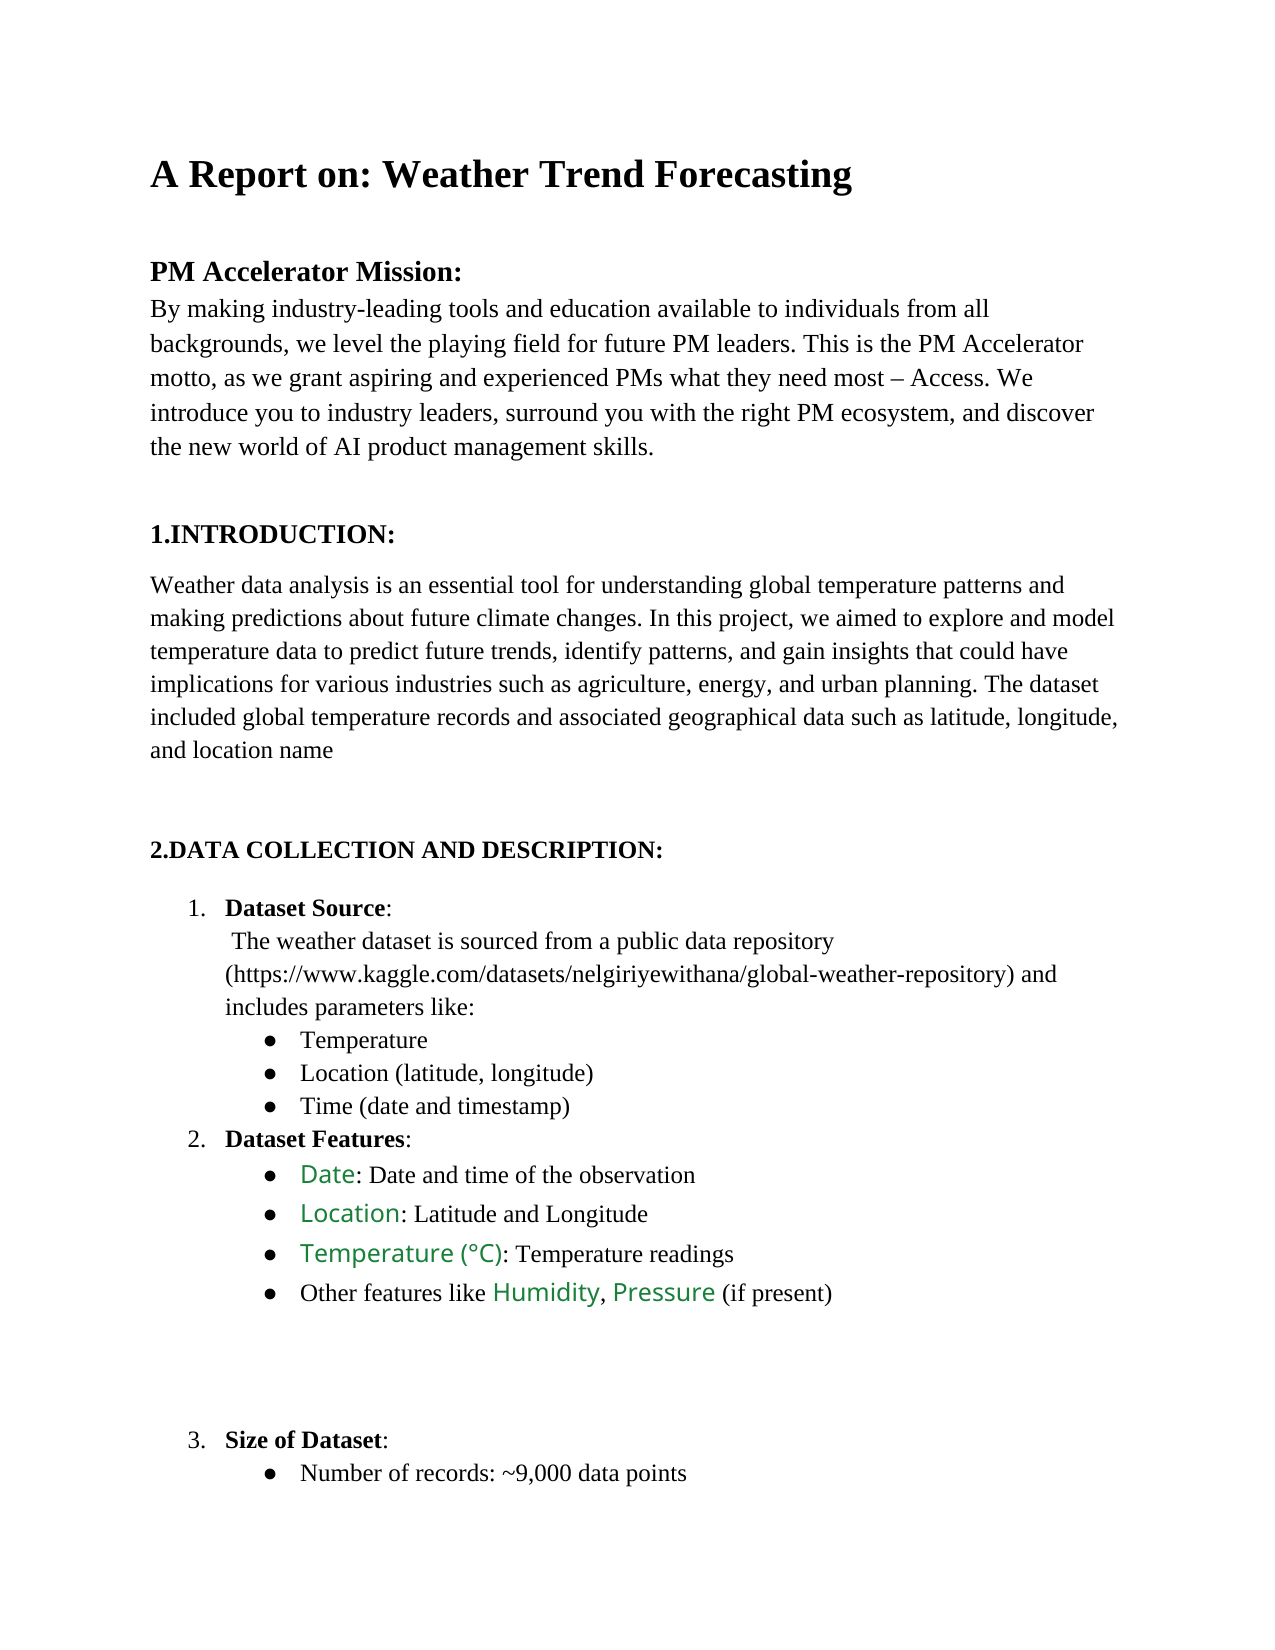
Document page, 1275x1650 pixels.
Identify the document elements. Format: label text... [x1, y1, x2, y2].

list Location (latitude, longitude) [262, 1058, 1125, 1087]
list Dataset Source: The weather dataset is sourced from a public data repository (https://www.kaggle.com/datasets/nelgiriyewithana/global-weather-repository) and includes parameters like: [187, 893, 1125, 1021]
list Number of records: ~9,000 data points [262, 1458, 1125, 1487]
text 1.INTRODUCTION: [150, 518, 1125, 549]
text Weather data analysis is an essential tool for understanding global temperature patterns and making predictions about future climate changes. In this project, we aimed to explore and model temperature data to predict future trends, identify patterns, and gain insights that could have implications for various industries such as agriculture, energy, and urban planning. The dataset included global temperature records and associated geographical data such as latitude, longitude, and location name [150, 570, 1125, 764]
list Date: Date and time of the observation [262, 1157, 1125, 1191]
list Other features like Humidity, Pressure (if present) [262, 1274, 1125, 1339]
list Size of Dataset: [187, 1426, 1125, 1454]
list Temperature (°C): Temperature readings [262, 1235, 1125, 1269]
list Time (date and timestamp) [262, 1091, 1125, 1119]
text 2.DATA COLLECTION AND DESCRIPTION: [150, 835, 1125, 863]
list Temperature [262, 1025, 1125, 1053]
text By making industry-leading tools and education available to individuals from all backgrounds, we level the playing field for future PM leaders. This is the PM Accelerator motto, as we grant aspiring and experienced PMs what they need most – Access. We introduce you to industry leaders, surround you with the right PM ecosystem, and discover the new world of AI product management skills. [150, 293, 1125, 461]
text PM Accelerator Mission: [150, 254, 1125, 288]
list Location: Latitude and Longitude [262, 1196, 1125, 1230]
list Dataset Features: [187, 1124, 1125, 1153]
text A Report on: Weather Trend Forecasting [150, 150, 1125, 196]
